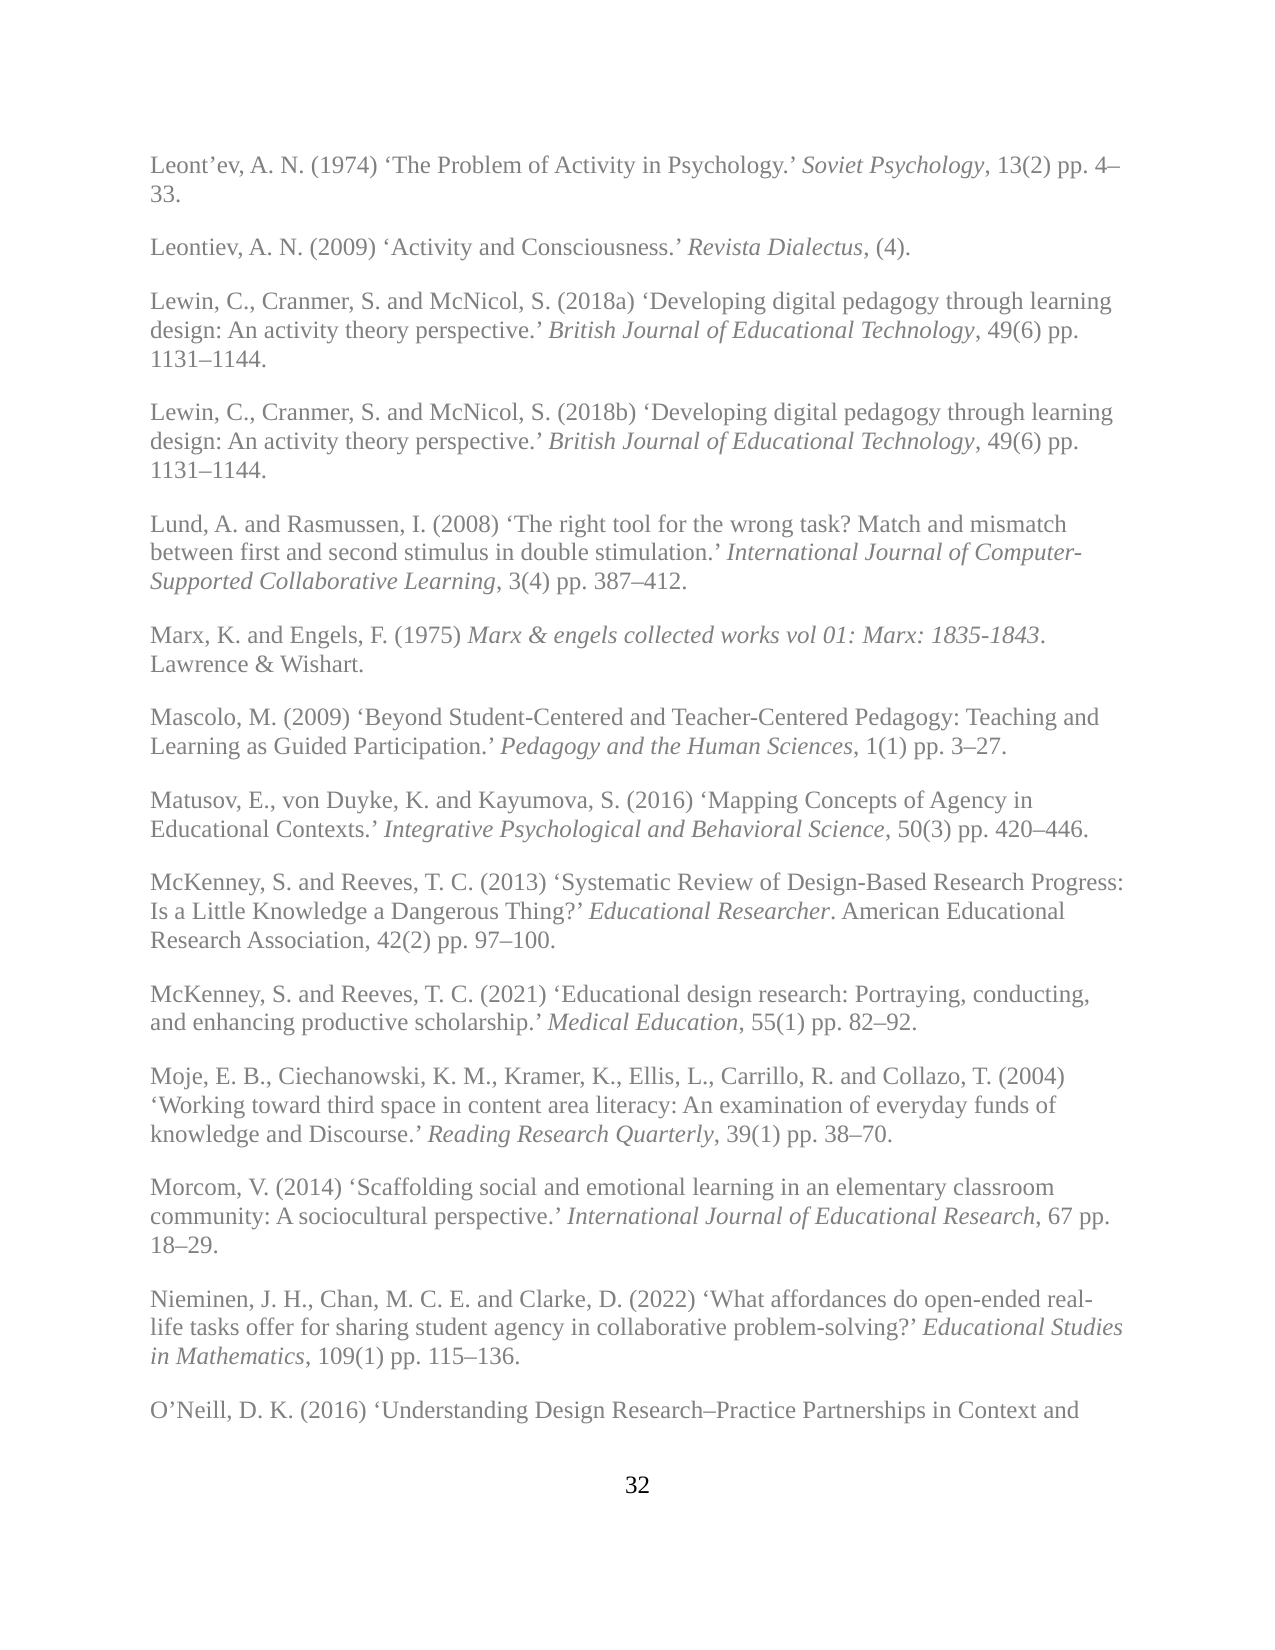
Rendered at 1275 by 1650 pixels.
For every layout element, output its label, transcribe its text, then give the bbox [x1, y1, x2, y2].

text Lewin, C., Cranmer, S. and McNicol, S. (2018b) ‘Developing digital pedagogy through learning design: An activity theory perspective.’ British Journal of Educational Technology, 49(6) pp. 1131–1144. [150, 397, 1125, 484]
text Nieminen, J. H., Chan, M. C. E. and Clarke, D. (2022) ‘What affordances do open-ended real-life tasks offer for sharing student agency in collaborative problem-solving?’ Educational Studies in Mathematics, 109(1) pp. 115–136. [150, 1284, 1125, 1370]
text Lund, A. and Rasmussen, I. (2008) ‘The right tool for the wrong task? Match and mismatch between first and second stimulus in double stimulation.’ International Journal of Computer-Supported Collaborative Learning, 3(4) pp. 387–412. [150, 509, 1125, 595]
text Moje, E. B., Ciechanowski, K. M., Kramer, K., Ellis, L., Carrillo, R. and Collazo, T. (2004) ‘Working toward third space in content area literacy: An examination of everyday funds of knowledge and Discourse.’ Reading Research Quarterly, 39(1) pp. 38–70. [150, 1061, 1125, 1147]
text Lewin, C., Cranmer, S. and McNicol, S. (2018a) ‘Developing digital pedagogy through learning design: An activity theory perspective.’ British Journal of Educational Technology, 49(6) pp. 1131–1144. [150, 286, 1125, 372]
text Leont’ev, A. N. (1974) ‘The Problem of Activity in Psychology.’ Soviet Psychology, 13(2) pp. 4–33. [150, 150, 1125, 207]
text Mascolo, M. (2009) ‘Beyond Student-Centered and Teacher-Centered Pedagogy: Teaching and Learning as Guided Participation.’ Pedagogy and the Human Sciences, 1(1) pp. 3–27. [150, 702, 1125, 760]
text Morcom, V. (2014) ‘Scaffolding social and emotional learning in an elementary classroom community: A sociocultural perspective.’ International Journal of Educational Research, 67 pp. 18–29. [150, 1172, 1125, 1259]
text McKenney, S. and Reeves, T. C. (2013) ‘Systematic Review of Design-Based Research Progress: Is a Little Knowledge a Dangerous Thing?’ Educational Researcher. American Educational Research Association, 42(2) pp. 97–100. [150, 867, 1125, 954]
text Matusov, E., von Duyke, K. and Kayumova, S. (2016) ‘Mapping Concepts of Agency in Educational Contexts.’ Integrative Psychological and Behavioral Science, 50(3) pp. 420–446. [150, 785, 1125, 842]
text O’Neill, D. K. (2016) ‘Understanding Design Research–Practice Partnerships in Context and [150, 1395, 1125, 1424]
text Leontiev, A. N. (2009) ‘Activity and Consciousness.’ Revista Dialectus, (4). [150, 232, 1125, 261]
text McKenney, S. and Reeves, T. C. (2021) ‘Educational design research: Portraying, conducting, and enhancing productive scholarship.’ Medical Education, 55(1) pp. 82–92. [150, 979, 1125, 1036]
text Marx, K. and Engels, F. (1975) Marx & engels collected works vol 01: Marx: 1835-1843. Lawrence & Wishart. [150, 620, 1125, 677]
